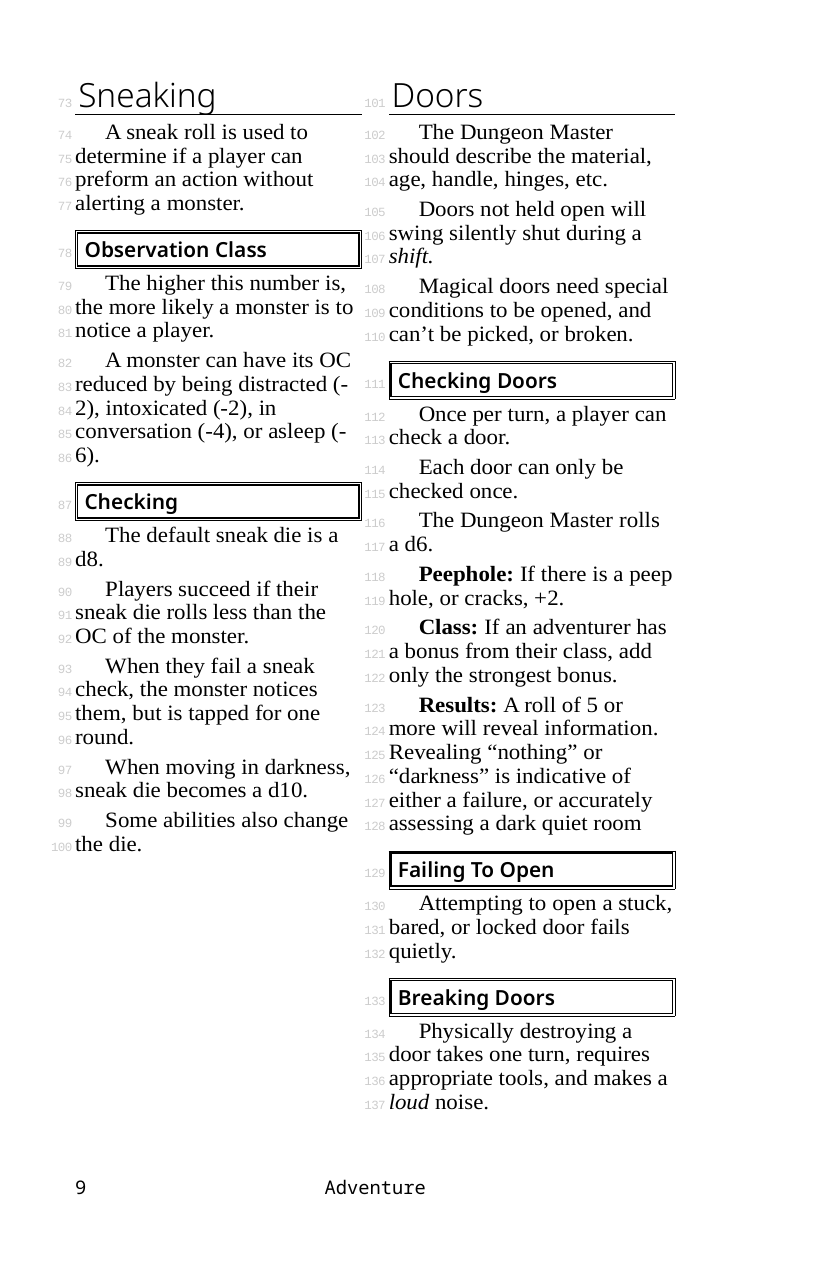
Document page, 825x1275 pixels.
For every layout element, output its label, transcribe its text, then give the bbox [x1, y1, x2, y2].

text Players succeed if their sneak die rolls less than the OC of the monster. [75, 577, 362, 648]
text A sneak roll is used to determine if a player can preform an action without alerting a monster. [75, 120, 362, 215]
text Class: If an adventurer has a bonus from their class, add only the strongest bonus. [388, 616, 675, 687]
text The higher this number is, the more likely a monster is to notice a player. [75, 272, 362, 343]
text Some abilities also change the die. [75, 809, 362, 856]
subtitle sneaking [75, 75, 362, 114]
text The Dungeon Master should describe the material, age, handle, hinges, etc. [388, 120, 675, 192]
text Once per turn, a player can check a door. [388, 402, 675, 449]
text Each door can only be checked once. [388, 456, 675, 503]
text Doors not held open will swing silently shut during a shift. [388, 198, 675, 269]
text The default sneak die is a d8. [75, 524, 362, 571]
text When moving in darkness, sneak die becomes a d10. [75, 755, 362, 803]
text Peephole: If there is a peep hole, or cracks, +2. [388, 562, 675, 610]
subtitle Checking Doors [392, 364, 672, 396]
text Physically destroying a door takes one turn, requires appropriate tools, and makes a loud noise. [388, 1019, 675, 1114]
subtitle Doors [388, 75, 675, 114]
text The Dungeon Master rolls a d6. [388, 509, 675, 556]
text Attempting to open a stuck, bared, or locked door fails quietly. [388, 892, 675, 963]
text Magical doors need special conditions to be opened, and can’t be picked, or broken. [388, 275, 675, 346]
subtitle Failing to open [392, 854, 672, 885]
text When they fail a sneak check, the monster notices them, but is tapped for one round. [75, 654, 362, 749]
text A monster can have its OC reduced by being distracted (-2), intoxicated (-2), in conversation (-4), or asleep (-6). [75, 349, 362, 467]
text Results: A roll of 5 or more will reveal information. Revealing “nothing” or “darkness” is indicative of either a failure, or accurately assessing a dark quiet room [388, 693, 675, 836]
subtitle Breaking Doors [392, 981, 672, 1013]
